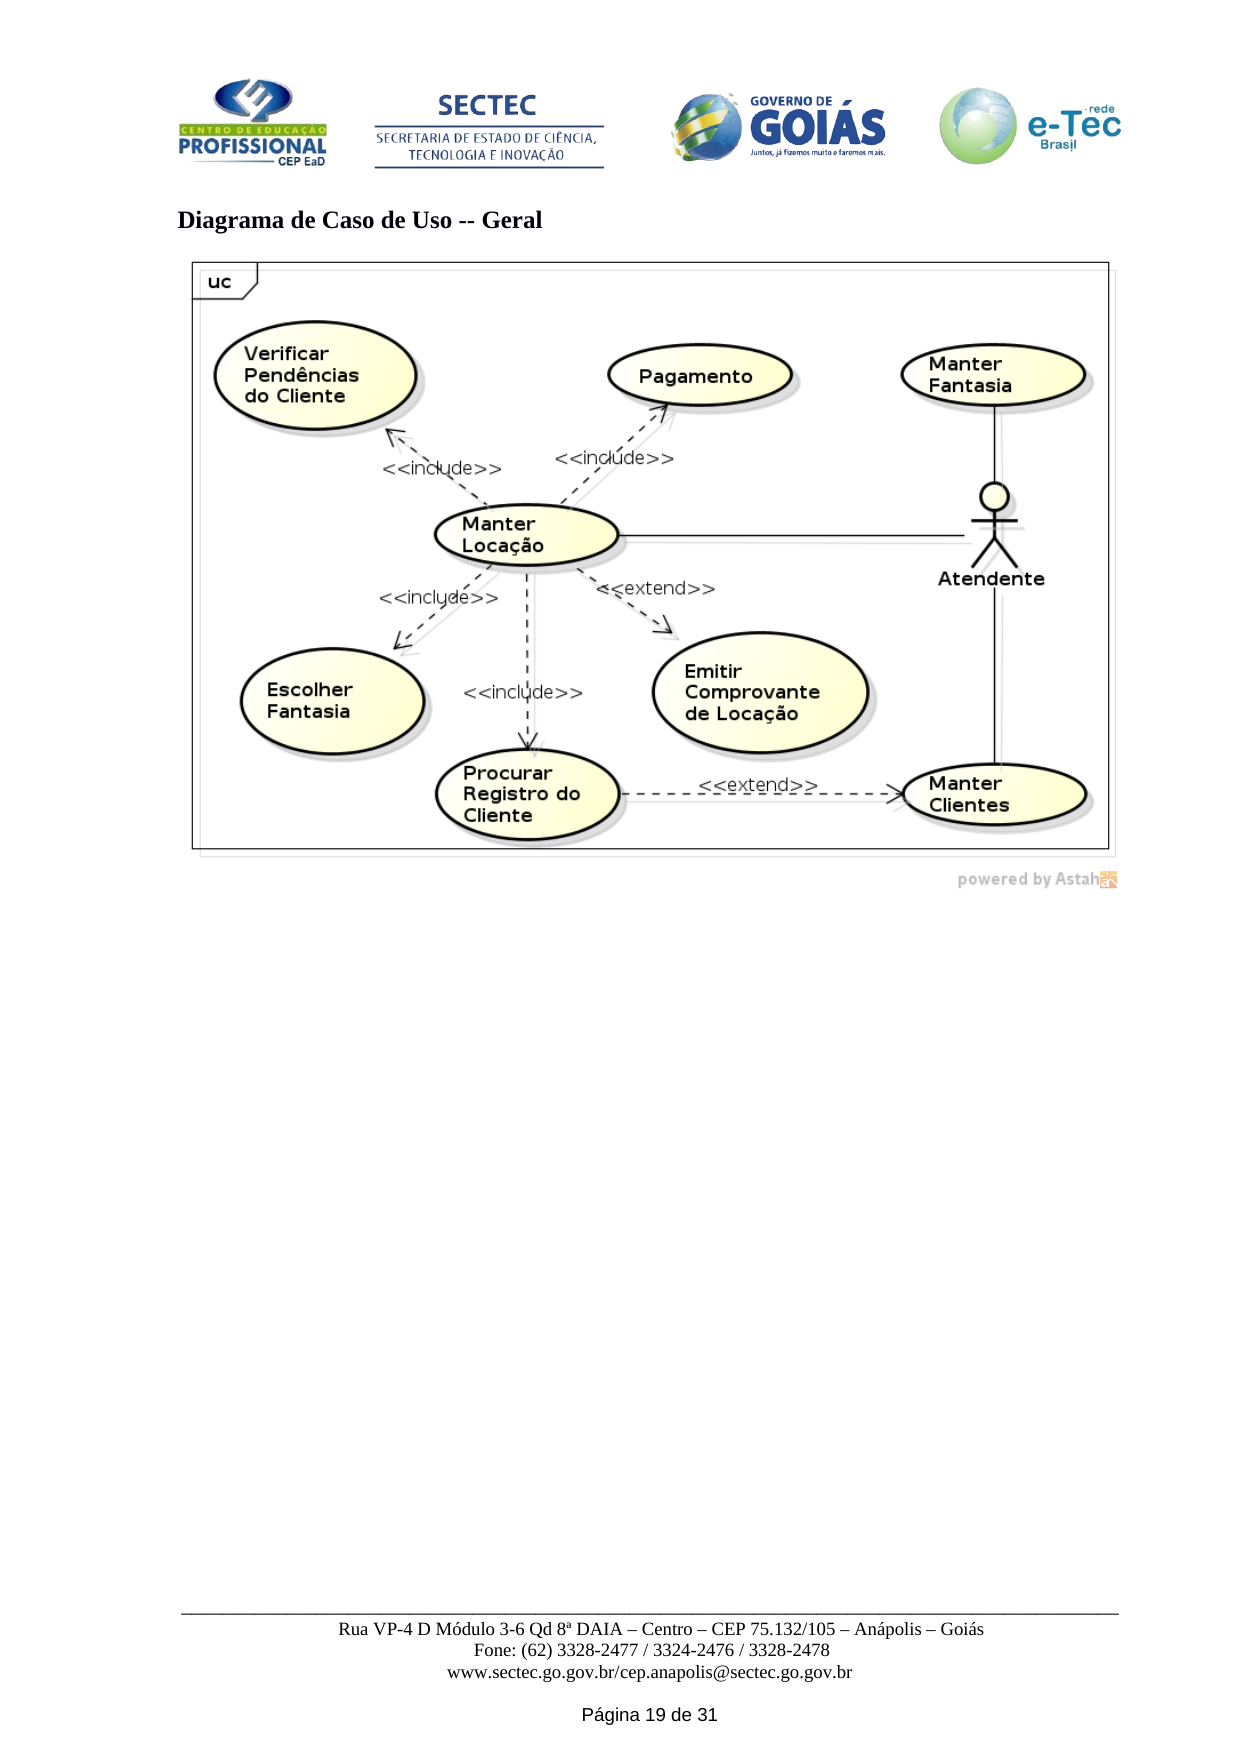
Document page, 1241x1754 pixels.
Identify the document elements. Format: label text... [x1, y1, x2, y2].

picture [177, 75, 1123, 176]
picture [177, 248, 1123, 894]
text Diagrama de Caso de Uso -- Geral [177, 205, 1122, 234]
